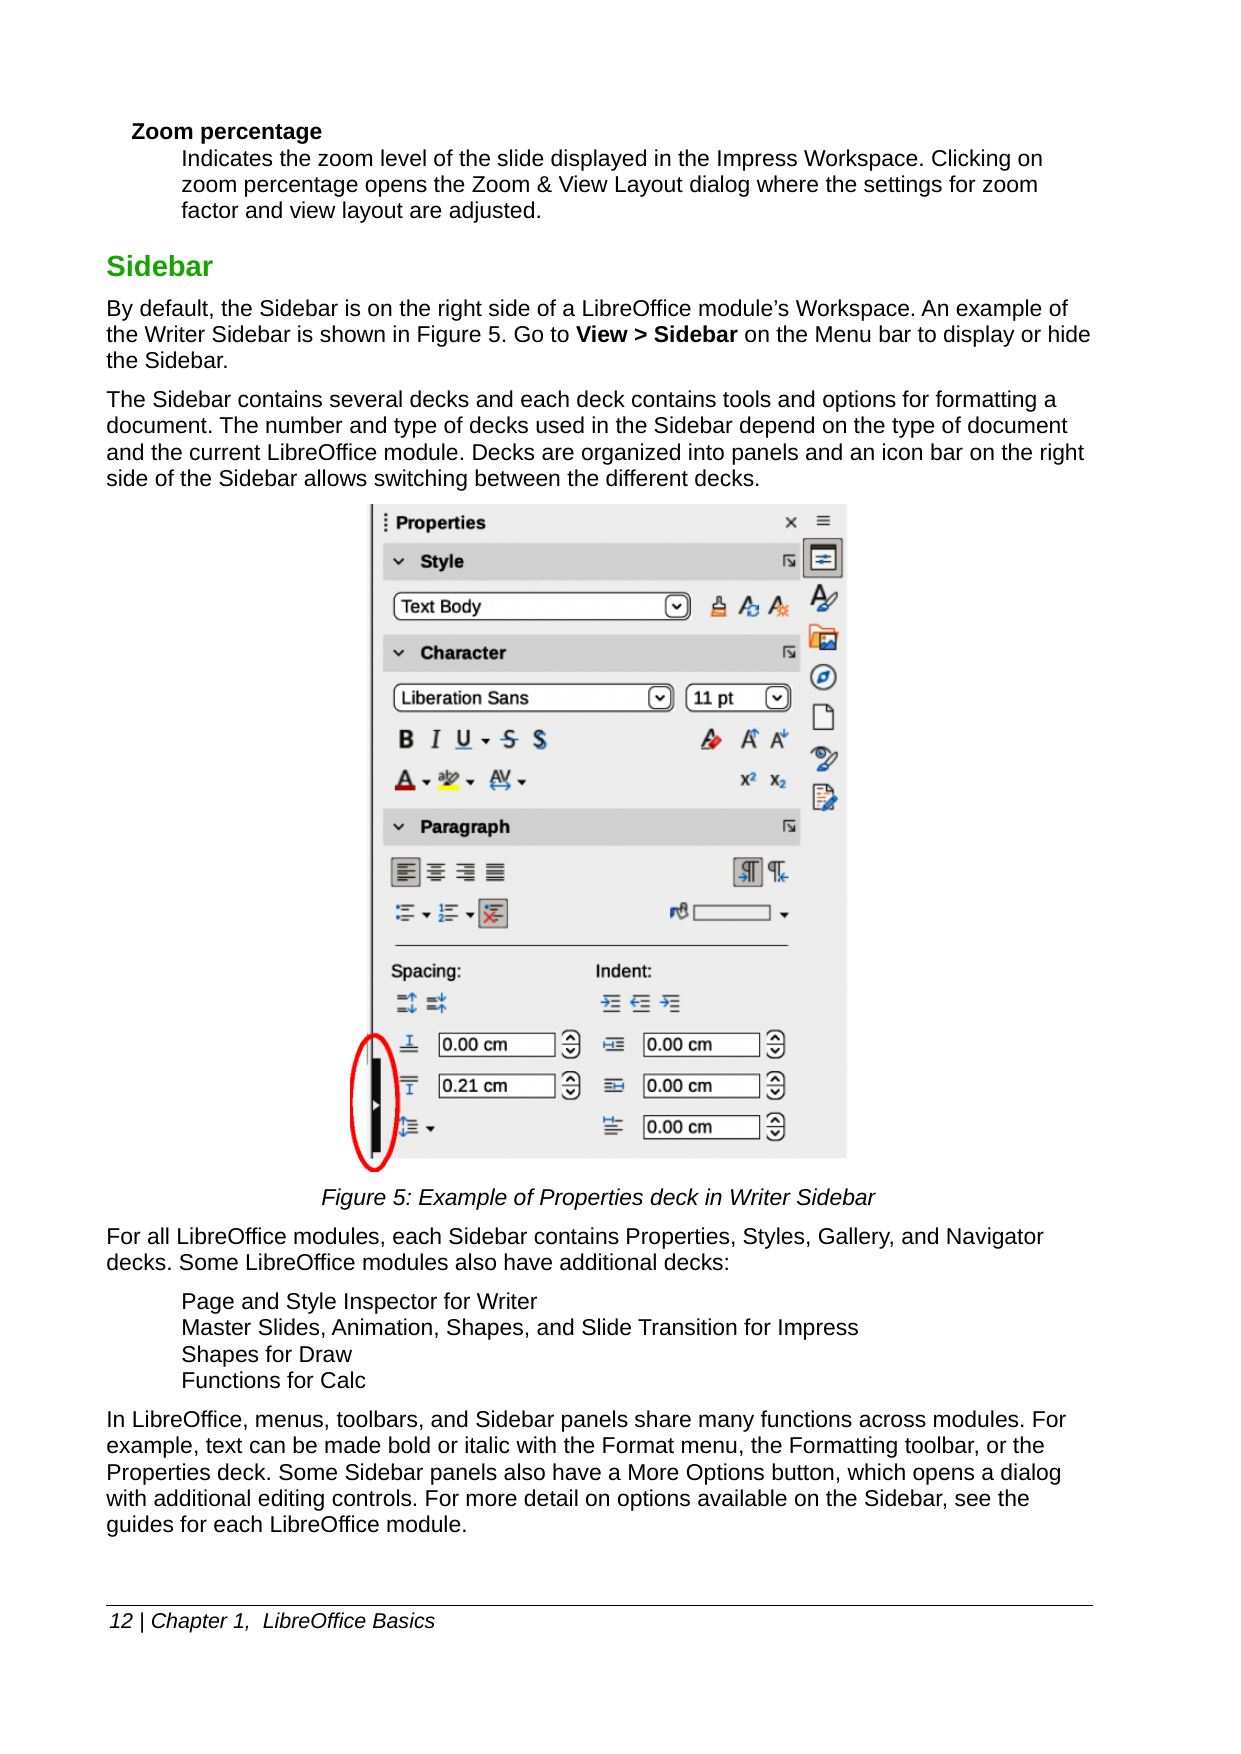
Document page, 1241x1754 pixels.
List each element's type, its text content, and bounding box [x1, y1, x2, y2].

text Indicates the zoom level of the slide displayed in the Impress Workspace. Clicking on zoom percentage opens the Zoom & View Layout dialog where the settings for zoom factor and view layout are adjusted. [181, 144, 1093, 223]
list Shapes for Draw [181, 1341, 1093, 1367]
subtitle Sidebar [106, 248, 1093, 282]
text By default, the Sidebar is on the right side of a LibreOffice module’s Workspace. An example of the Writer Sidebar is shown in Figure 5. Go to View > Sidebar on the Menu bar to display or hide the Sidebar. [106, 294, 1093, 374]
list Page and Style Inspector for Writer [181, 1288, 1093, 1314]
text Zoom percentage [131, 118, 1093, 144]
text The Sidebar contains several decks and each deck contains tools and options for formatting a document. The number and type of decks used in the Sidebar depend on the type of document and the current LibreOffice module. Decks are organized into panels and an icon bar on the right side of the Sidebar allows switching between the different decks. [106, 386, 1093, 492]
list Functions for Calc [181, 1367, 1093, 1393]
picture [350, 504, 849, 1172]
text For all LibreOffice modules, each Sidebar contains Properties, Styles, Gallery, and Navigator decks. Some LibreOffice modules also have additional decks: [106, 1223, 1093, 1275]
text In LibreOffice, menus, toolbars, and Sidebar panels share many functions across modules. For example, text can be made bold or italic with the Format menu, the Formatting toolbar, or the Properties deck. Some Sidebar panels also have a More Options button, which opens a dialog with additional editing controls. For more detail on options available on the Sidebar, see the guides for each LibreOffice module. [106, 1406, 1093, 1537]
list Master Slides, Animation, Shapes, and Slide Transition for Impress [181, 1314, 1093, 1341]
text Figure 5: Example of Properties deck in Writer Sidebar [321, 1184, 878, 1210]
